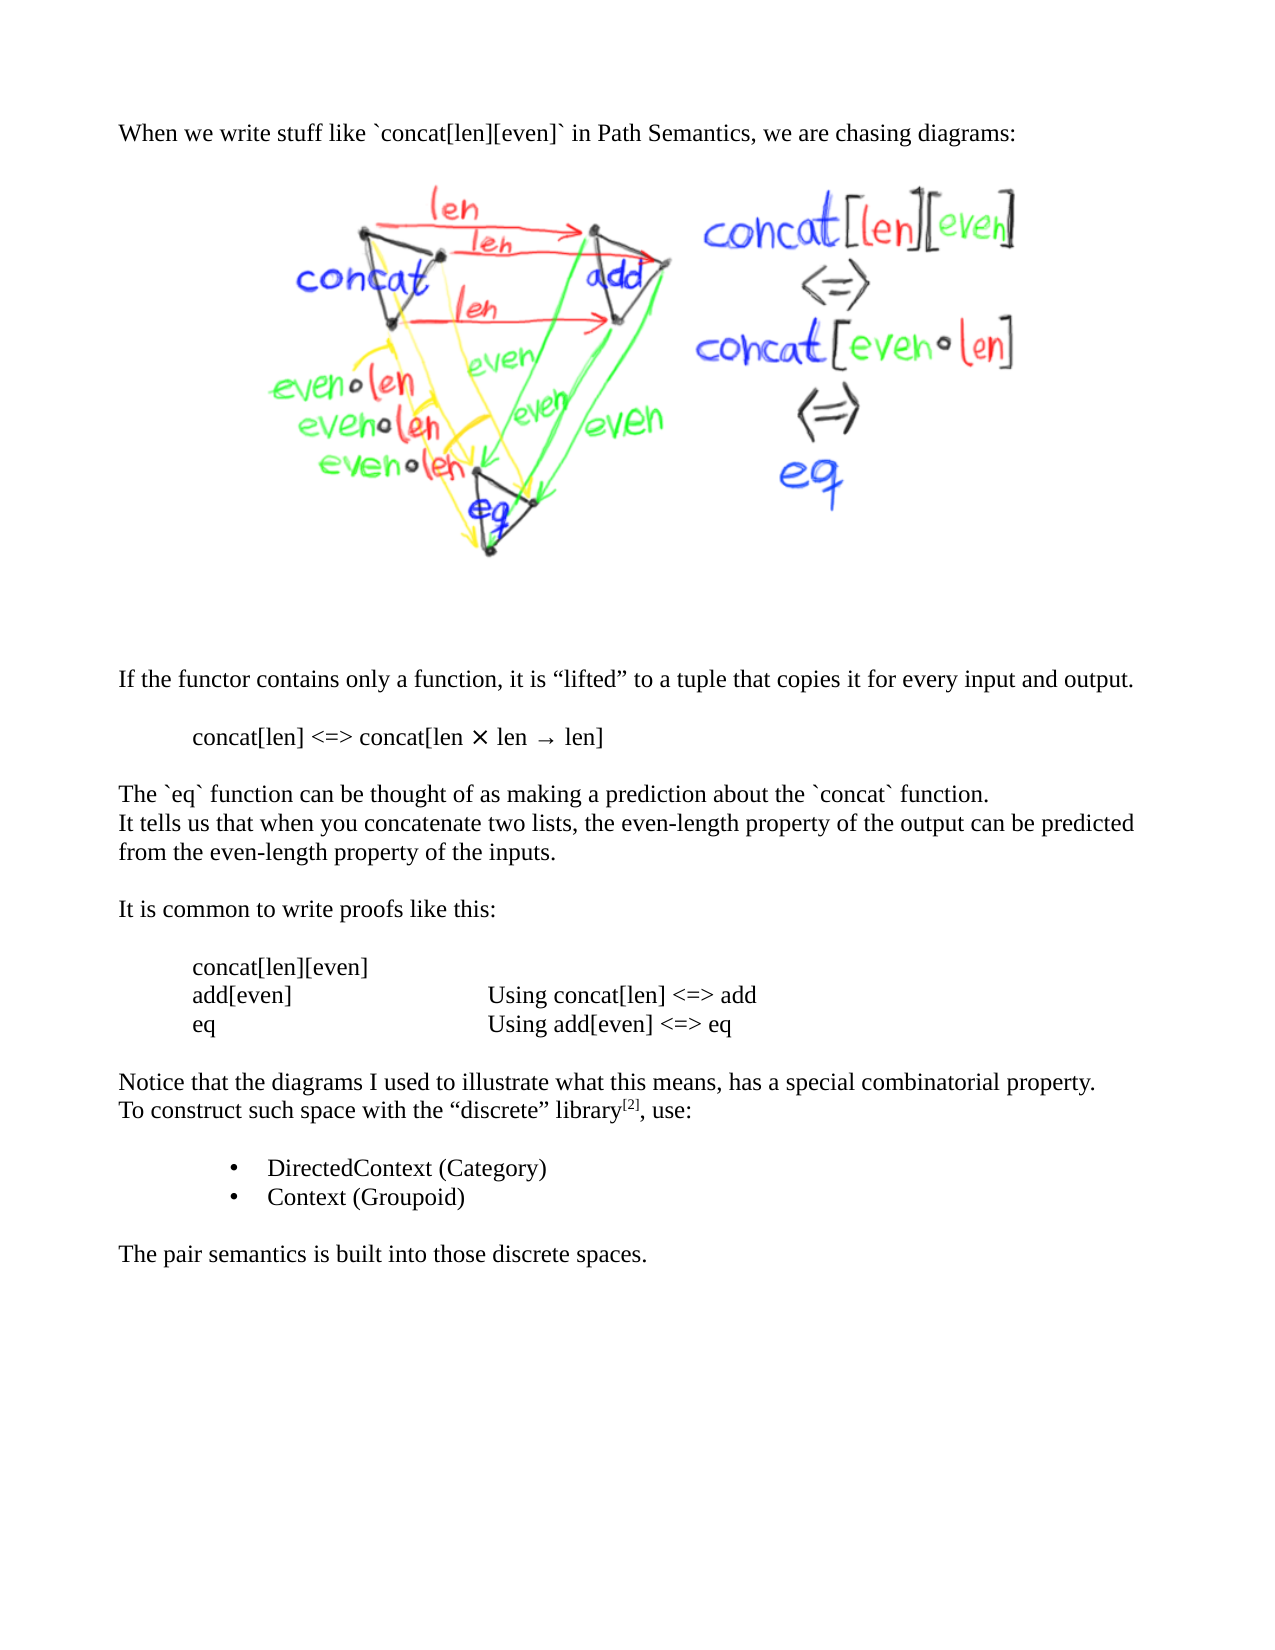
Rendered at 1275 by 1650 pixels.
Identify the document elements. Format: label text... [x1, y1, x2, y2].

text concat[len][even] [118, 952, 1157, 981]
text It is common to write proofs like this: [118, 894, 1157, 923]
picture [259, 175, 1016, 648]
text add[even] Using concat[len] <=> add [118, 981, 1157, 1009]
text Notice that the diagrams I used to illustrate what this means, has a special combinatorial property. To construct such space with the “discrete” library[2], use: [118, 1067, 1157, 1124]
list Context (Groupoid) [229, 1182, 1157, 1211]
text If the functor contains only a function, it is “lifted” to a tuple that copies it for every input and output. [118, 664, 1157, 693]
text eq Using add[even] <=> eq [118, 1009, 1157, 1038]
list DirectedContext (Category) [229, 1153, 1157, 1182]
text When we write stuff like `concat[len][even]` in Path Semantics, we are chasing diagrams: [118, 118, 1157, 147]
text The pair semantics is built into those discrete spaces. [118, 1239, 1157, 1268]
text concat[len] <=> concat[len ⨯ len → len] [118, 722, 1157, 751]
text The `eq` function can be thought of as making a prediction about the `concat` function. It tells us that when you concatenate two lists, the even-length property of the output can be predicted from the even-length property of the inputs. [118, 779, 1157, 866]
